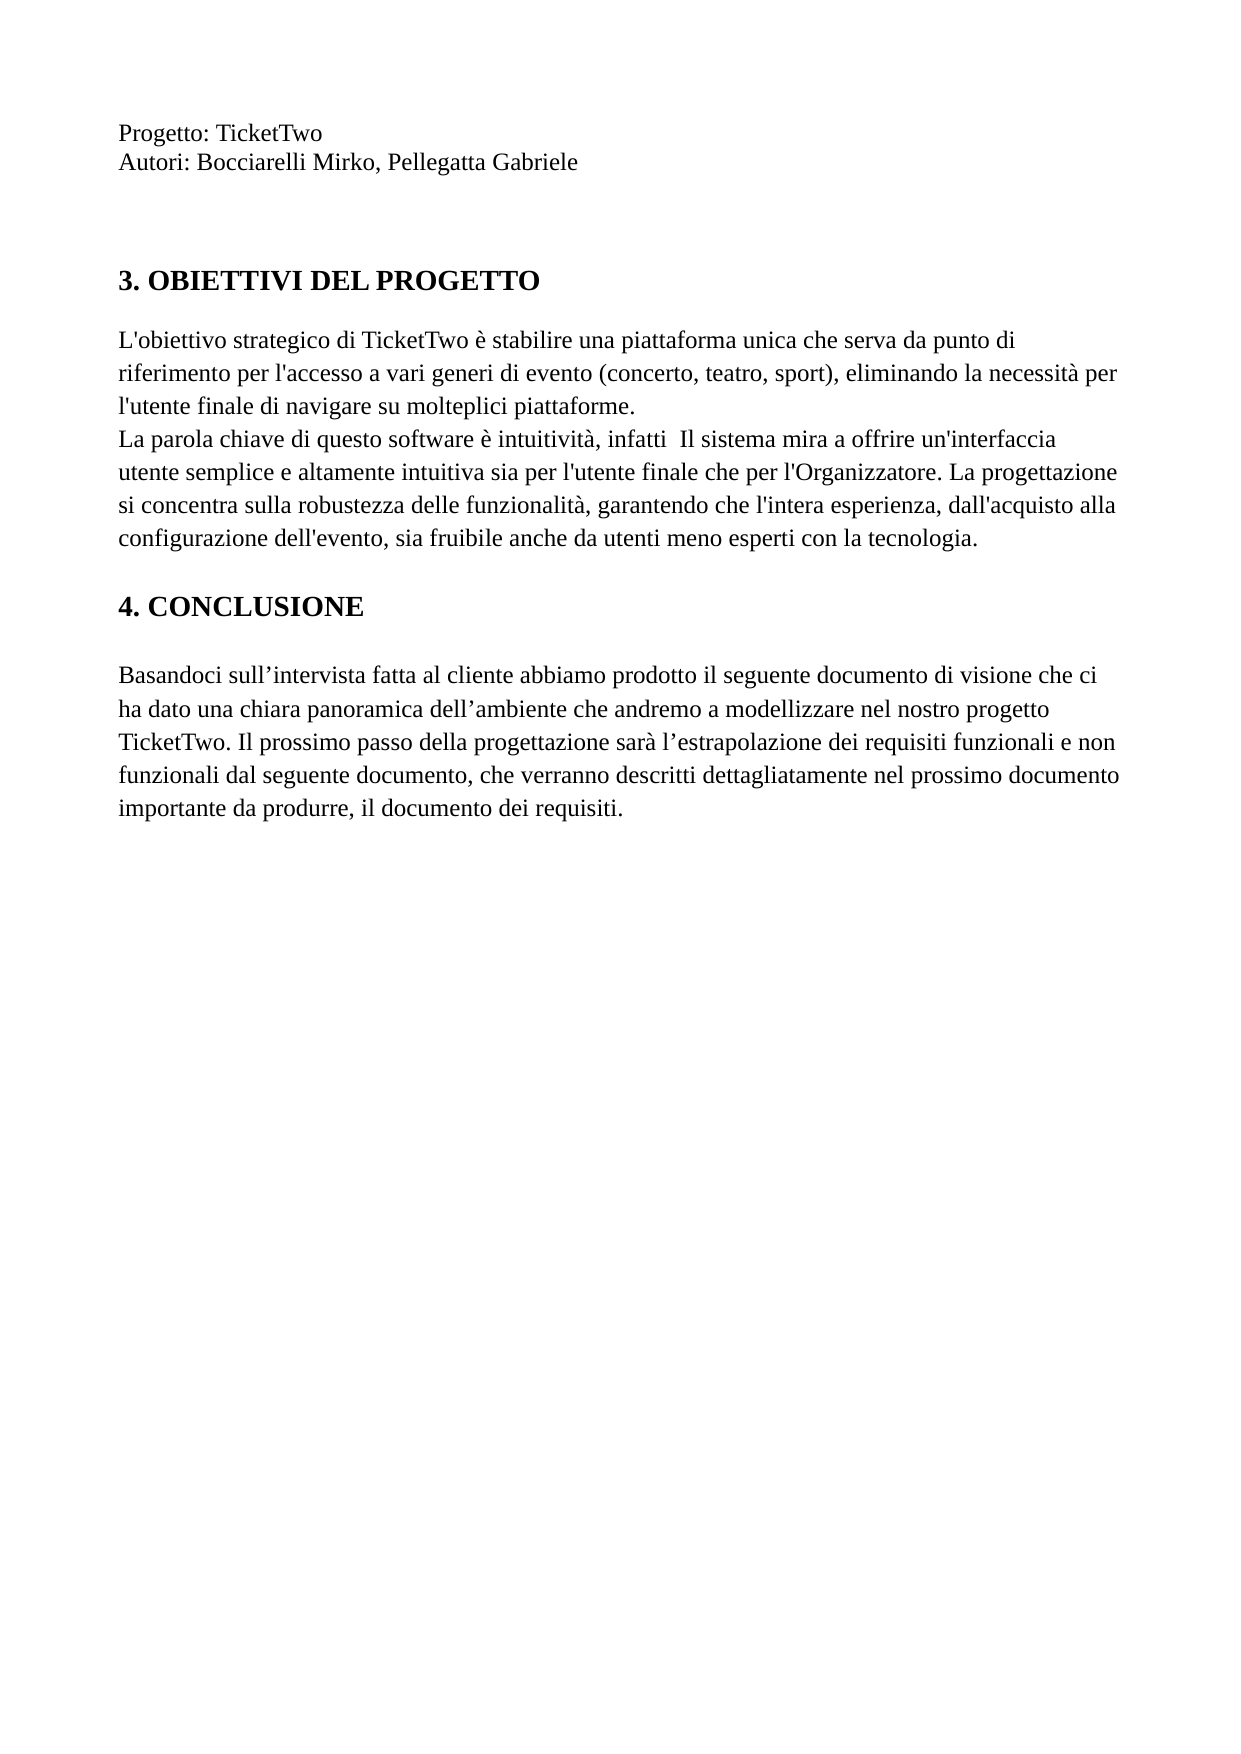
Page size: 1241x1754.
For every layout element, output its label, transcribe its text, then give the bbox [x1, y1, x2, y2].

text L'obiettivo strategico di TicketTwo è stabilire una piattaforma unica che serva da punto di riferimento per l'accesso a vari generi di evento (concerto, teatro, sport), eliminando la necessità per l'utente finale di navigare su molteplici piattaforme. [118, 325, 1122, 420]
text La parola chiave di questo software è intuitività, infatti Il sistema mira a offrire un'interfaccia utente semplice e altamente intuitiva sia per l'utente finale che per l'Organizzatore. La progettazione si concentra sulla robustezza delle funzionalità, garantendo che l'intera esperienza, dall'acquisto alla configurazione dell'evento, sia fruibile anche da utenti meno esperti con la tecnologia. [118, 424, 1122, 552]
text Basandoci sull’intervista fatta al cliente abbiamo prodotto il seguente documento di visione che ci ha dato una chiara panoramica dell’ambiente che andremo a modellizzare nel nostro progetto TicketTwo. Il prossimo passo della progettazione sarà l’estrapolazione dei requisiti funzionali e non funzionali dal seguente documento, che verranno descritti dettagliatamente nel prossimo documento importante da produrre, il documento dei requisiti. [118, 661, 1122, 821]
text 4. CONCLUSIONE [118, 589, 1122, 623]
text 3. OBIETTIVI DEL PROGETTO [118, 263, 1122, 296]
